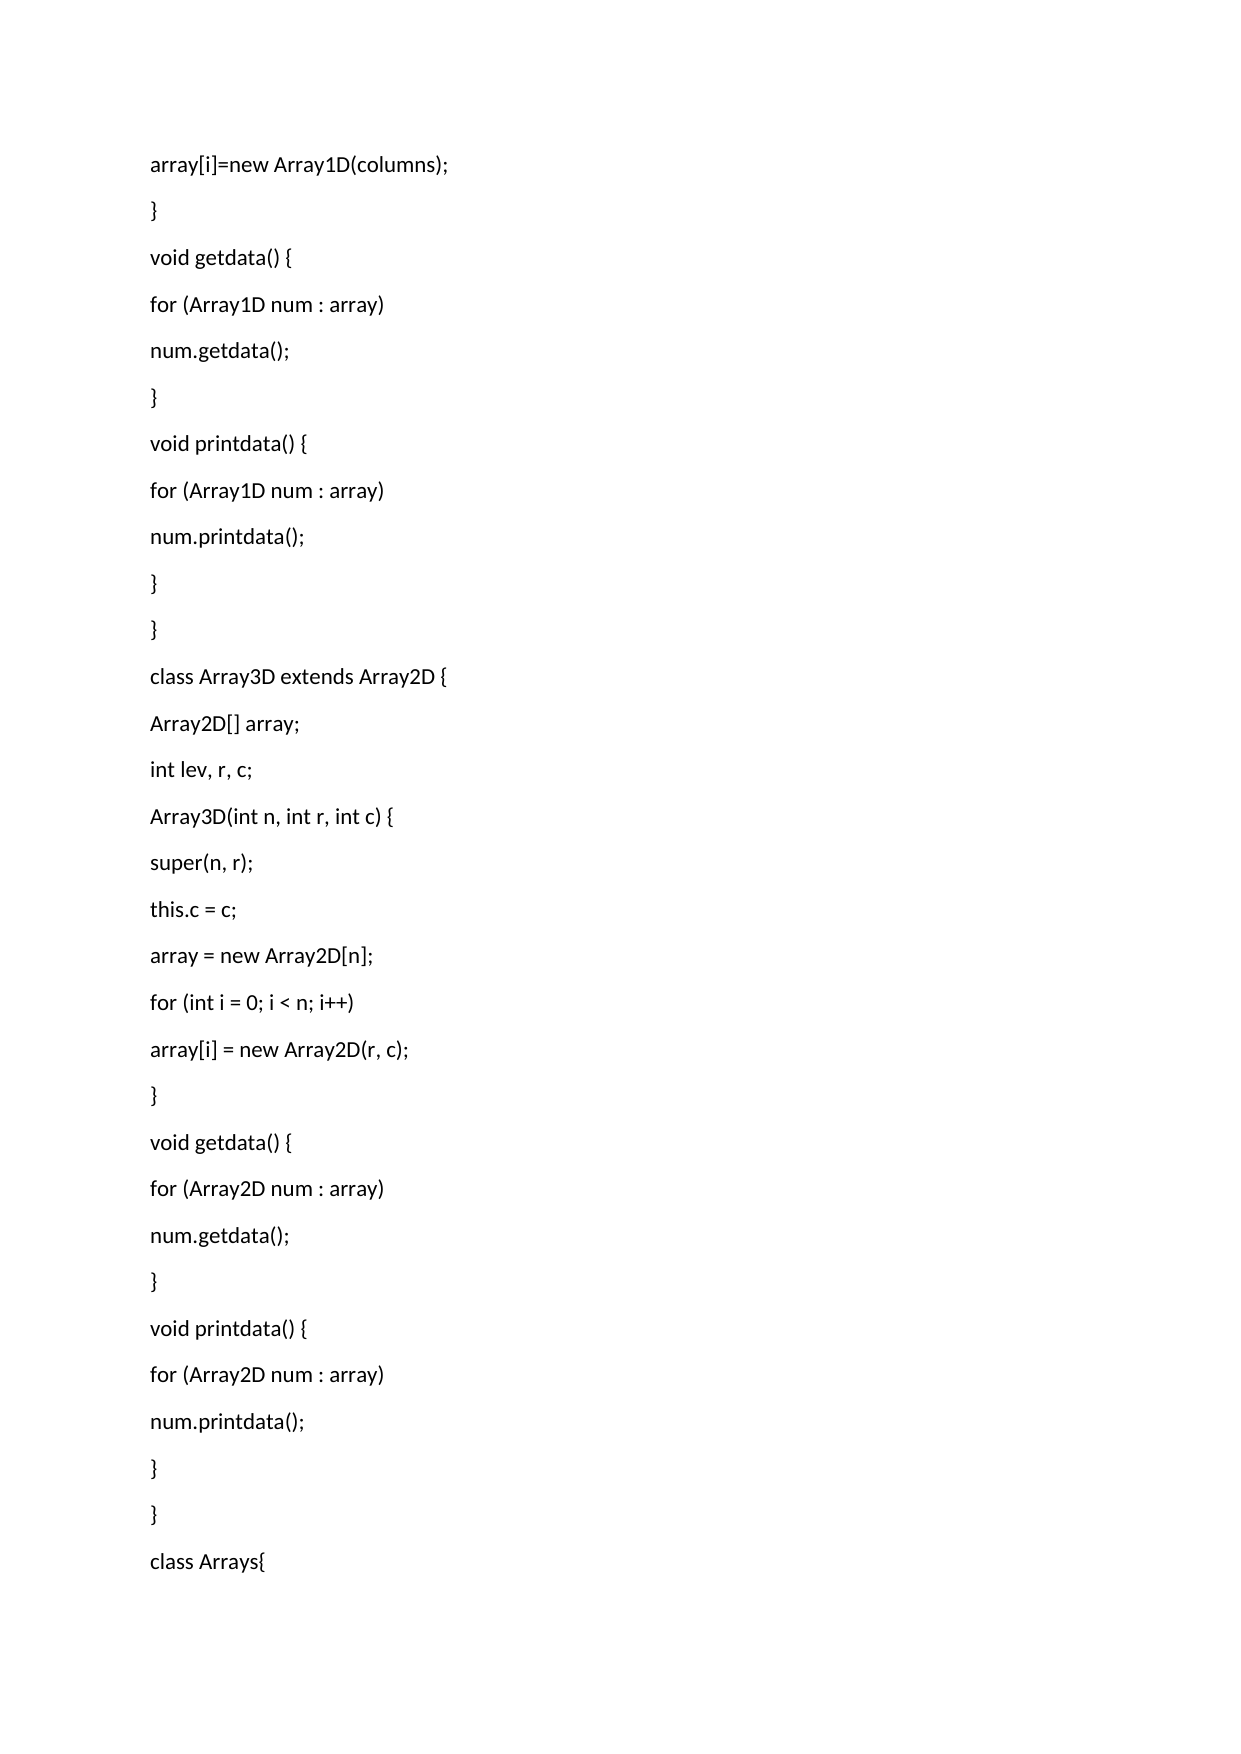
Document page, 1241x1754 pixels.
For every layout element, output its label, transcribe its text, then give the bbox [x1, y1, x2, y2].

text void printdata() { [150, 429, 1090, 457]
text for (Array1D num : array) [150, 290, 1090, 318]
text this.c = c; [150, 895, 1090, 923]
text array[i] = new Array2D(r, c); [150, 1035, 1090, 1063]
text for (Array1D num : array) [150, 476, 1090, 504]
text } [150, 1500, 1090, 1528]
text } [150, 569, 1090, 597]
text num.getdata(); [150, 1221, 1090, 1249]
text array = new Array2D[n]; [150, 942, 1090, 969]
text class Array3D extends Array2D { [150, 662, 1090, 690]
text void printdata() { [150, 1314, 1090, 1342]
text void getdata() { [150, 1128, 1090, 1156]
text int lev, r, c; [150, 755, 1090, 783]
text } [150, 383, 1090, 411]
text for (Array2D num : array) [150, 1361, 1090, 1389]
text Array3D(int n, int r, int c) { [150, 802, 1090, 830]
text } [150, 1081, 1090, 1109]
text super(n, r); [150, 848, 1090, 876]
text } [150, 197, 1090, 224]
text for (int i = 0; i < n; i++) [150, 988, 1090, 1016]
text } [150, 1454, 1090, 1482]
text num.getdata(); [150, 336, 1090, 364]
text array[i]=new Array1D(columns); [150, 150, 1090, 178]
text class Arrays{ [150, 1547, 1090, 1575]
text num.printdata(); [150, 522, 1090, 551]
text void getdata() { [150, 243, 1090, 271]
text for (Array2D num : array) [150, 1174, 1090, 1202]
text } [150, 616, 1090, 644]
text num.printdata(); [150, 1407, 1090, 1435]
text Array2D[] array; [150, 709, 1090, 737]
text } [150, 1267, 1090, 1296]
